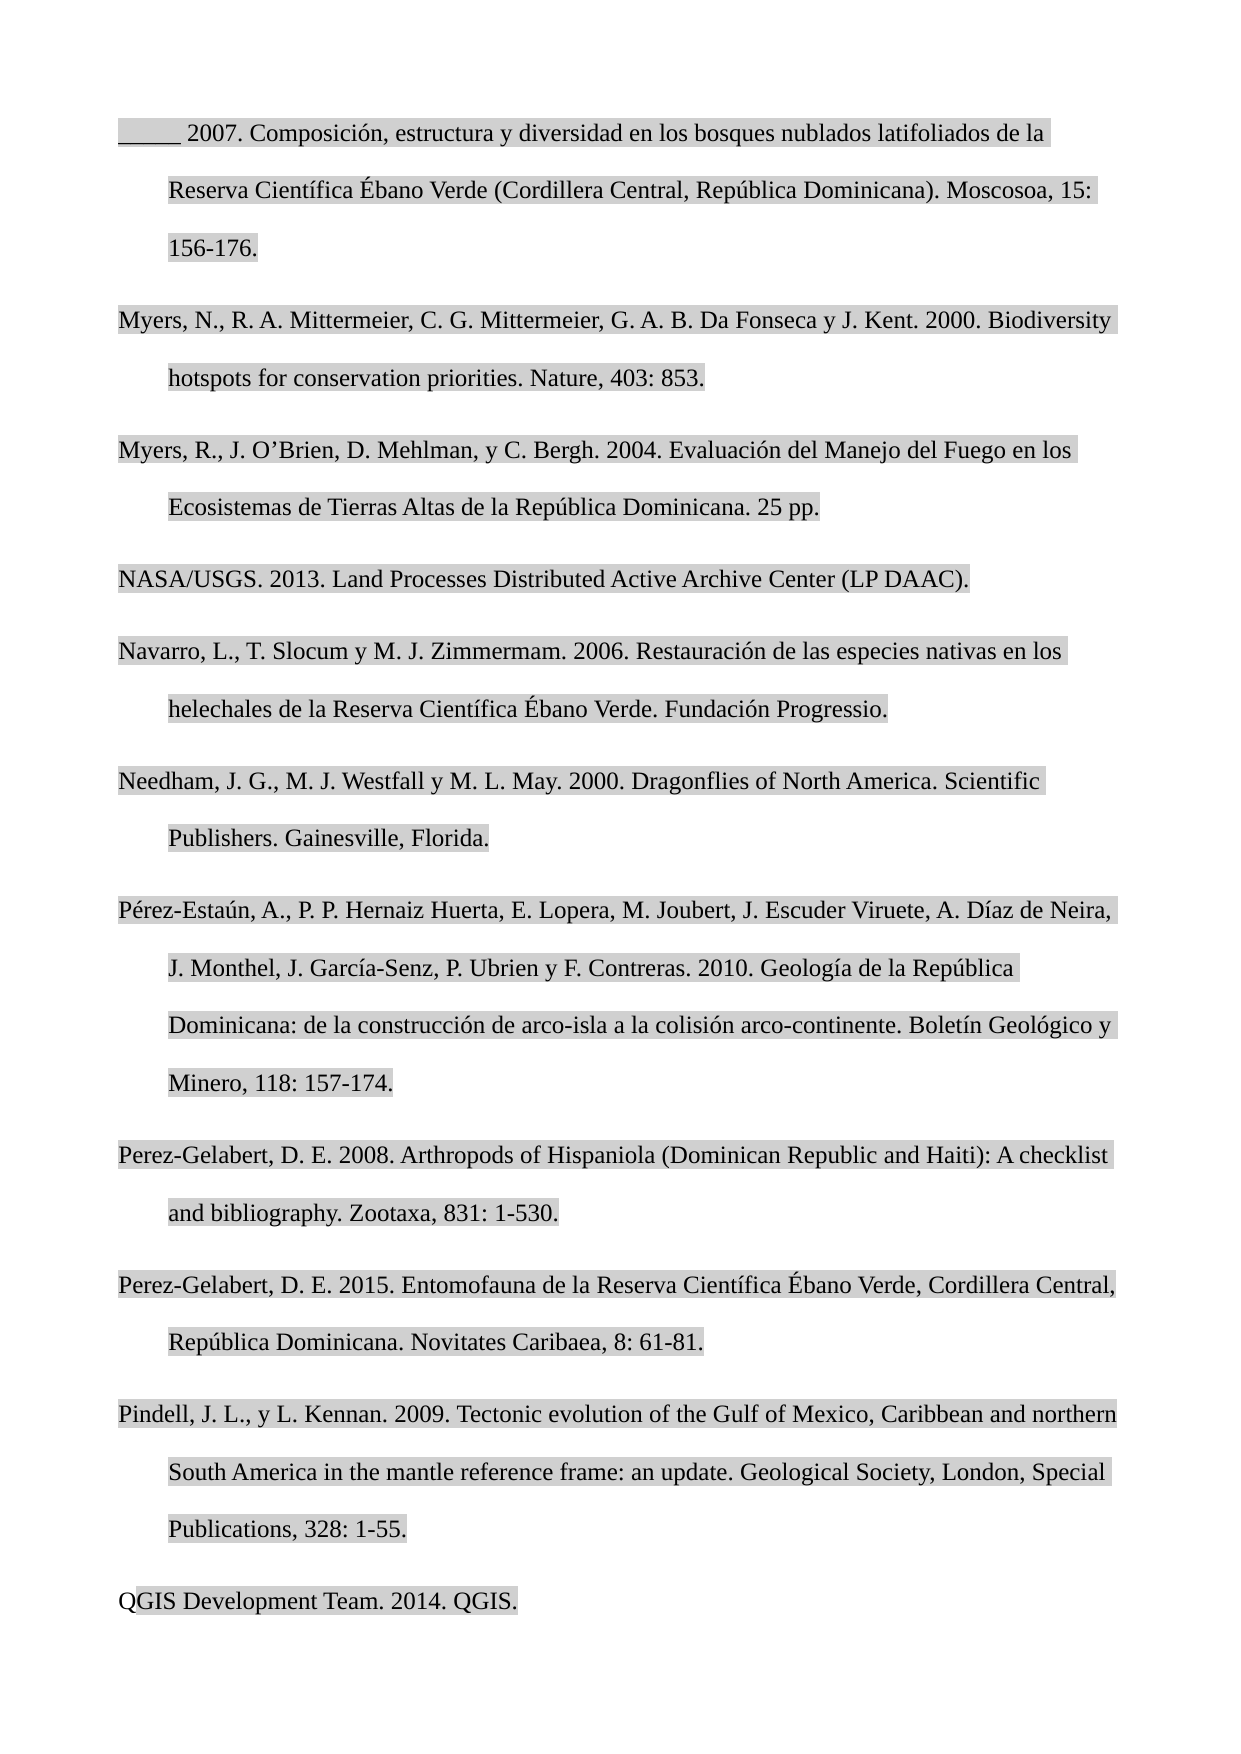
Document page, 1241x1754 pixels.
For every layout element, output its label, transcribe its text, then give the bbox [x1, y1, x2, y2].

text Perez-Gelabert, D. E. 2008. Arthropods of Hispaniola (Dominican Republic and Haiti): A checklist and bibliography. Zootaxa, 831: 1-530. [118, 1140, 1122, 1226]
text Navarro, L., T. Slocum y M. J. Zimmermam. 2006. Restauración de las especies nativas en los helechales de la Reserva Científica Ébano Verde. Fundación Progressio. [118, 636, 1122, 723]
text QGIS Development Team. 2014. QGIS. [118, 1586, 1122, 1615]
text Myers, N., R. A. Mittermeier, C. G. Mittermeier, G. A. B. Da Fonseca y J. Kent. 2000. Biodiversity hotspots for conservation priorities. Nature, 403: 853. [118, 305, 1122, 391]
text Needham, J. G., M. J. Westfall y M. L. May. 2000. Dragonflies of North America. Scientific Publishers. Gainesville, Florida. [118, 766, 1122, 852]
text NASA/USGS. 2013. Land Processes Distributed Active Archive Center (LP DAAC). [118, 564, 1122, 593]
text Perez-Gelabert, D. E. 2015. Entomofauna de la Reserva Científica Ébano Verde, Cordillera Central, República Dominicana. Novitates Caribaea, 8: 61-81. [118, 1270, 1122, 1356]
text _____ 2007. Composición, estructura y diversidad en los bosques nublados latifoliados de la Reserva Científica Ébano Verde (Cordillera Central, República Dominicana). Moscosoa, 15: 156-176. [118, 118, 1122, 262]
text Myers, R., J. O’Brien, D. Mehlman, y C. Bergh. 2004. Evaluación del Manejo del Fuego en los Ecosistemas de Tierras Altas de la República Dominicana. 25 pp. [118, 435, 1122, 521]
text Pérez-Estaún, A., P. P. Hernaiz Huerta, E. Lopera, M. Joubert, J. Escuder Viruete, A. Díaz de Neira, J. Monthel, J. García-Senz, P. Ubrien y F. Contreras. 2010. Geología de la República Dominicana: de la construcción de arco-isla a la colisión arco-continente. Boletín Geológico y Minero, 118: 157-174. [118, 896, 1122, 1097]
text Pindell, J. L., y L. Kennan. 2009. Tectonic evolution of the Gulf of Mexico, Caribbean and northern South America in the mantle reference frame: an update. Geological Society, London, Special Publications, 328: 1-55. [118, 1399, 1122, 1543]
